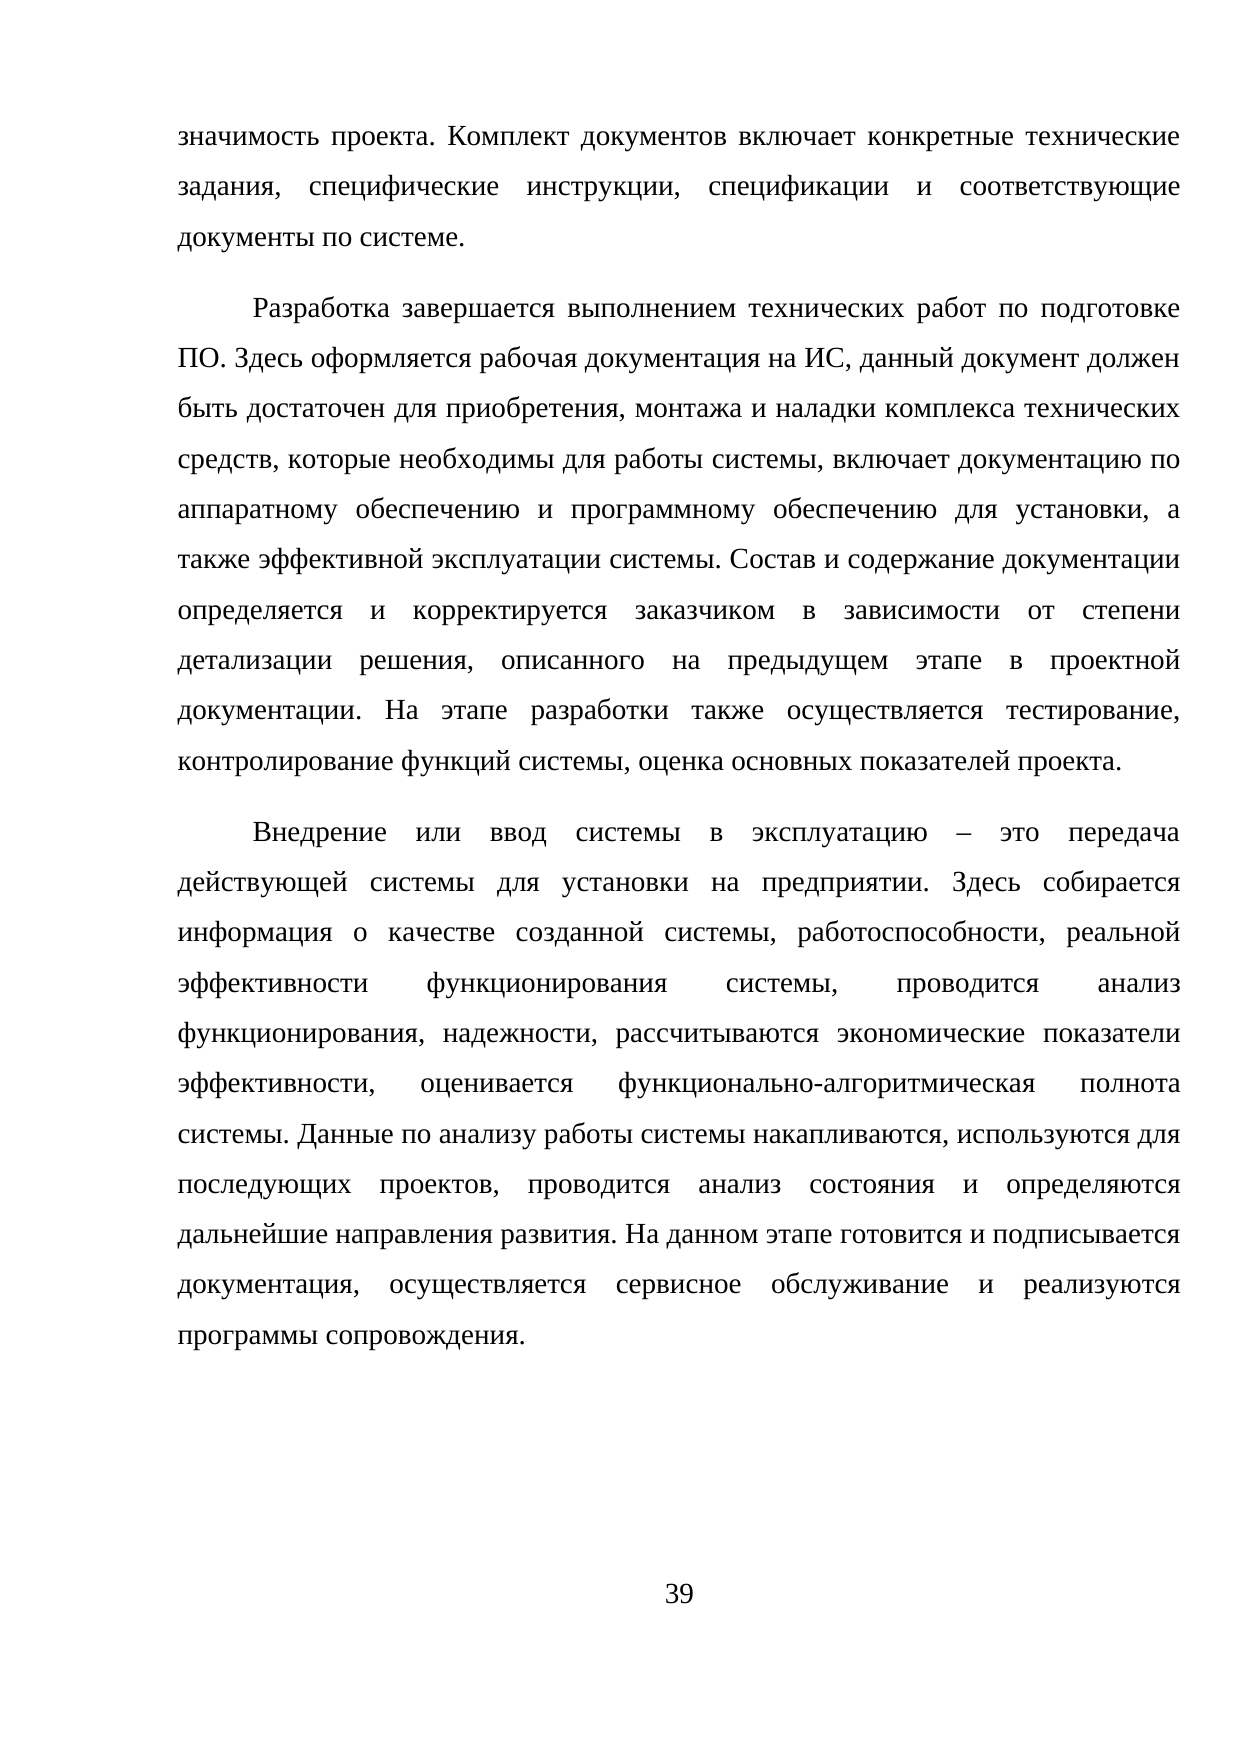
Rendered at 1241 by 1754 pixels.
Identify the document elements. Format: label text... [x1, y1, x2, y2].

text Внедрение или ввод системы в эксплуатацию – это передача действующей системы для установки на предприятии. Здесь собирается информация о качестве созданной системы, работоспособности, реальной эффективности функционирования системы, проводится анализ функционирования, надежности, рассчитываются экономические показатели эффективности, оценивается функционально-алгоритмическая полнота системы. Данные по анализу работы системы накапливаются, используются для последующих проектов, проводится анализ состояния и определяются дальнейшие направления развития. На данном этапе готовится и подписывается документация, осуществляется сервисное обслуживание и реализуются программы сопровождения. [177, 814, 1181, 1351]
text Разработка завершается выполнением технических работ по подготовке ПО. Здесь оформляется рабочая документация на ИС, данный документ должен быть достаточен для приобретения, монтажа и наладки комплекса технических средств, которые необходимы для работы системы, включает документацию по аппаратному обеспечению и программному обеспечению для установки, а также эффективной эксплуатации системы. Состав и содержание документации определяется и корректируется заказчиком в зависимости от степени детализации решения, описанного на предыдущем этапе в проектной документации. На этапе разработки также осуществляется тестирование, контролирование функций системы, оценка основных показателей проекта. [177, 290, 1181, 776]
text значимость проекта. Комплект документов включает конкретные технические задания, специфические инструкции, спецификации и соответствующие документы по системе. [177, 118, 1181, 252]
